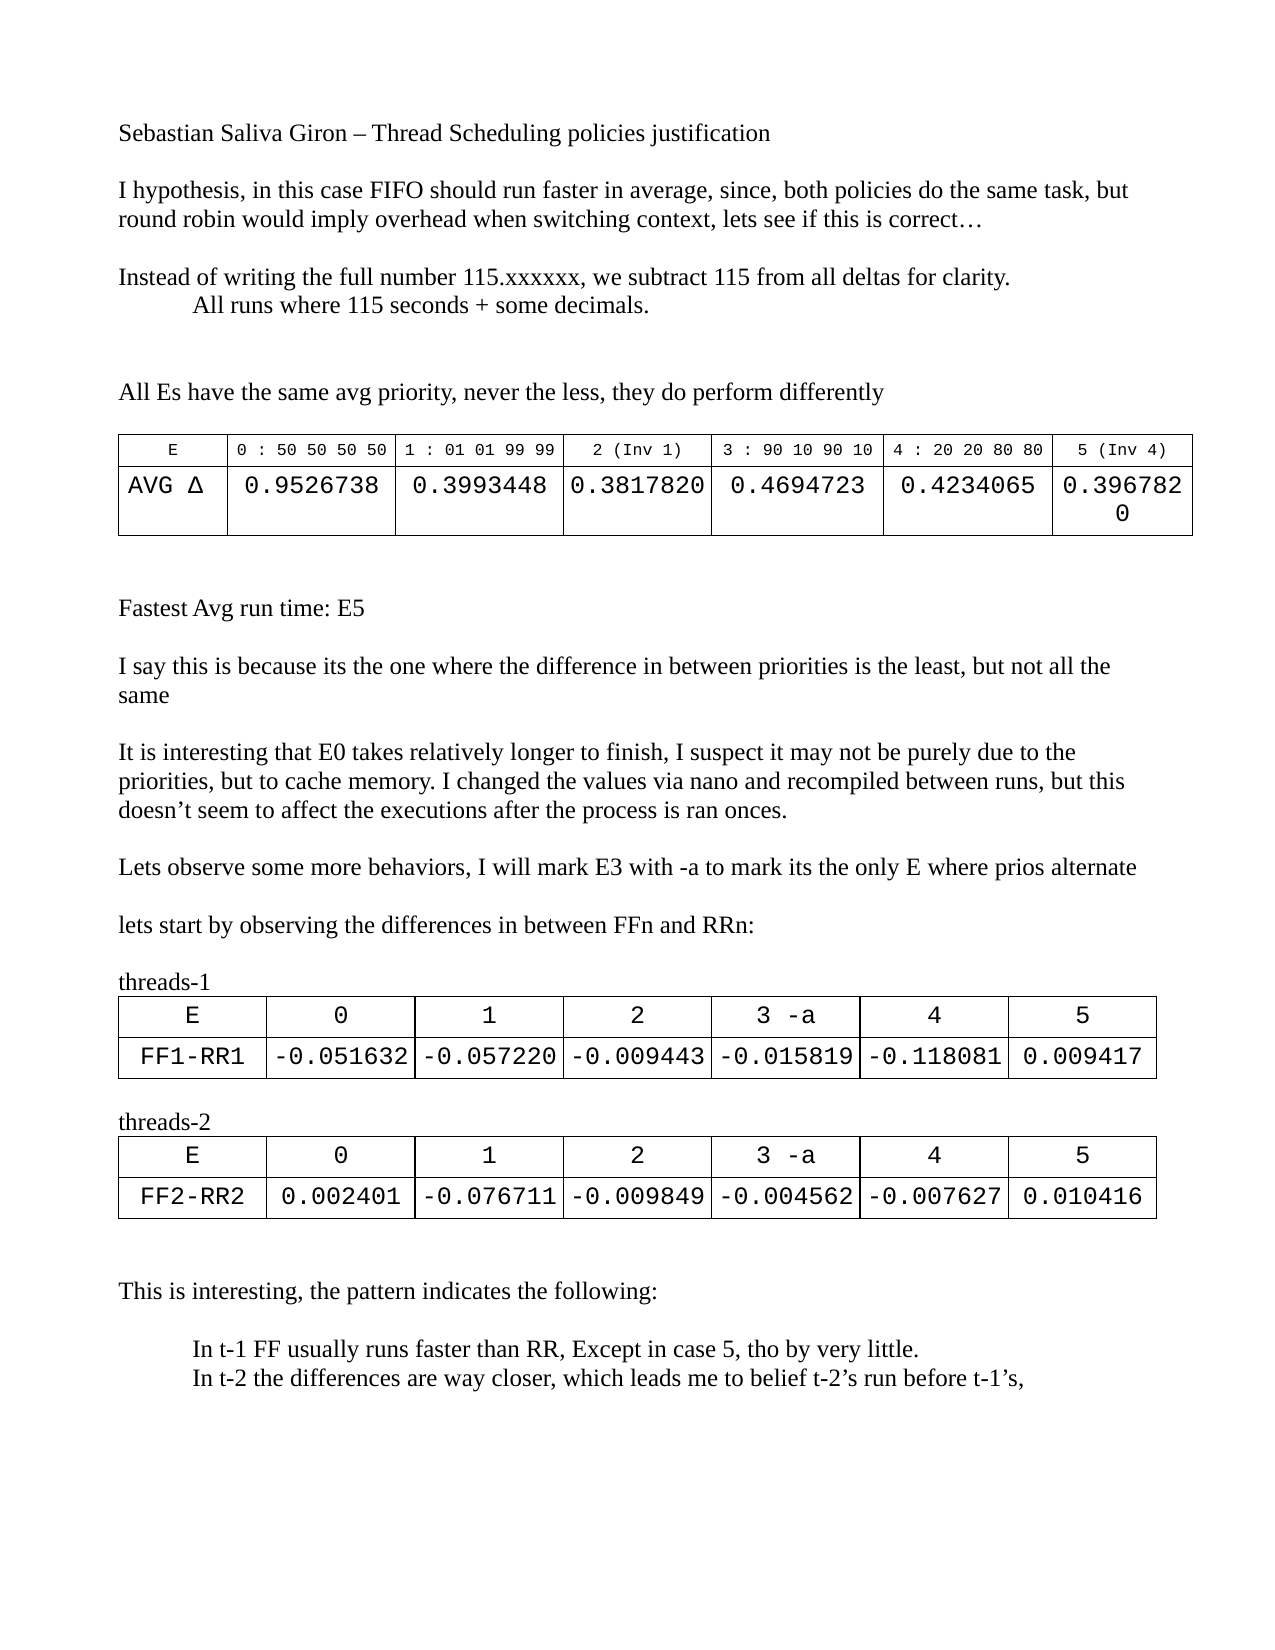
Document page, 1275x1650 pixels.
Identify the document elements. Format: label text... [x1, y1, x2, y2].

text I say this is because its the one where the difference in between priorities is the least, but not all the same [118, 651, 1157, 708]
table_cell 0.3967820 [1053, 467, 1192, 535]
table_cell FF1-RR1 [119, 1038, 266, 1078]
text It is interesting that E0 takes relatively longer to finish, I suspect it may not be purely due to the priorities, but to cache memory. I changed the values via nano and recompiled between runs, but this doesn’t seem to affect the executions after the process is ran onces. [118, 737, 1157, 823]
table_cell -0.009849 [564, 1178, 711, 1218]
text I hypothesis, in this case FIFO should run faster in average, since, both policies do the same task, but round robin would imply overhead when switching context, lets see if this is correct… [118, 176, 1157, 233]
table_cell -0.009443 [564, 1038, 711, 1078]
table_header E [119, 1137, 266, 1177]
text Lets observe some more behaviors, I will mark E3 with -a to mark its the only E where prios alternate [118, 852, 1157, 881]
table_header 4 [861, 1137, 1008, 1177]
table_header 5 (Inv 4) [1053, 435, 1192, 466]
table_header 1 : 01 01 99 99 [396, 435, 563, 466]
table_header 2 [564, 1137, 711, 1177]
text All runs where 115 seconds + some decimals. [118, 291, 1157, 319]
table_cell 0.3993448 [396, 467, 563, 535]
table_cell 0.9526738 [228, 467, 395, 535]
text This is interesting, the pattern indicates the following: [118, 1276, 1157, 1305]
table_header 5 [1009, 1137, 1156, 1177]
table_cell -0.076711 [416, 1178, 563, 1218]
table_header 0 : 50 50 50 50 [228, 435, 395, 466]
text threads-2 [118, 1107, 1157, 1136]
table_header 0 [267, 997, 414, 1037]
table_header 1 [416, 997, 563, 1037]
text In t-1 FF usually runs faster than RR, Except in case 5, tho by very little. [118, 1334, 1157, 1363]
table_header 3 : 90 10 90 10 [712, 435, 883, 466]
text Fastest Avg run time: E5 [118, 593, 1157, 622]
table_cell 0.009417 [1009, 1038, 1156, 1078]
table_header 3 -a [712, 1137, 859, 1177]
table_cell -0.051632 [267, 1038, 414, 1078]
table_cell 0.3817820 [564, 467, 711, 535]
table_cell -0.118081 [861, 1038, 1008, 1078]
table_header 3 -a [712, 997, 859, 1037]
table_cell 0.010416 [1009, 1178, 1156, 1218]
table_header 4 : 20 20 80 80 [884, 435, 1052, 466]
text lets start by observing the differences in between FFn and RRn: [118, 910, 1157, 938]
table_header 5 [1009, 997, 1156, 1037]
table_header 0 [267, 1137, 414, 1177]
table_header 2 [564, 997, 711, 1037]
table_cell -0.057220 [416, 1038, 563, 1078]
table_header E [119, 997, 266, 1037]
table_header 4 [861, 997, 1008, 1037]
table_cell -0.015819 [712, 1038, 859, 1078]
table_cell -0.007627 [861, 1178, 1008, 1218]
table_cell 0.002401 [267, 1178, 414, 1218]
table_header 2 (Inv 1) [564, 435, 711, 466]
text All Es have the same avg priority, never the less, they do perform differently [118, 377, 1157, 406]
table_cell 0.4234065 [884, 467, 1052, 535]
text Instead of writing the full number 115.xxxxxx, we subtract 115 from all deltas for clarity. [118, 262, 1157, 291]
table_cell 0.4694723 [712, 467, 883, 535]
text In t-2 the differences are way closer, which leads me to belief t-2’s run before t-1’s, [118, 1363, 1157, 1391]
table_cell -0.004562 [712, 1178, 859, 1218]
table_header E [119, 435, 227, 466]
table_cell AVG Δ [119, 467, 227, 535]
text Sebastian Saliva Giron – Thread Scheduling policies justification [118, 118, 1157, 147]
table_cell FF2-RR2 [119, 1178, 266, 1218]
table_header 1 [416, 1137, 563, 1177]
text threads-1 [118, 967, 1157, 996]
